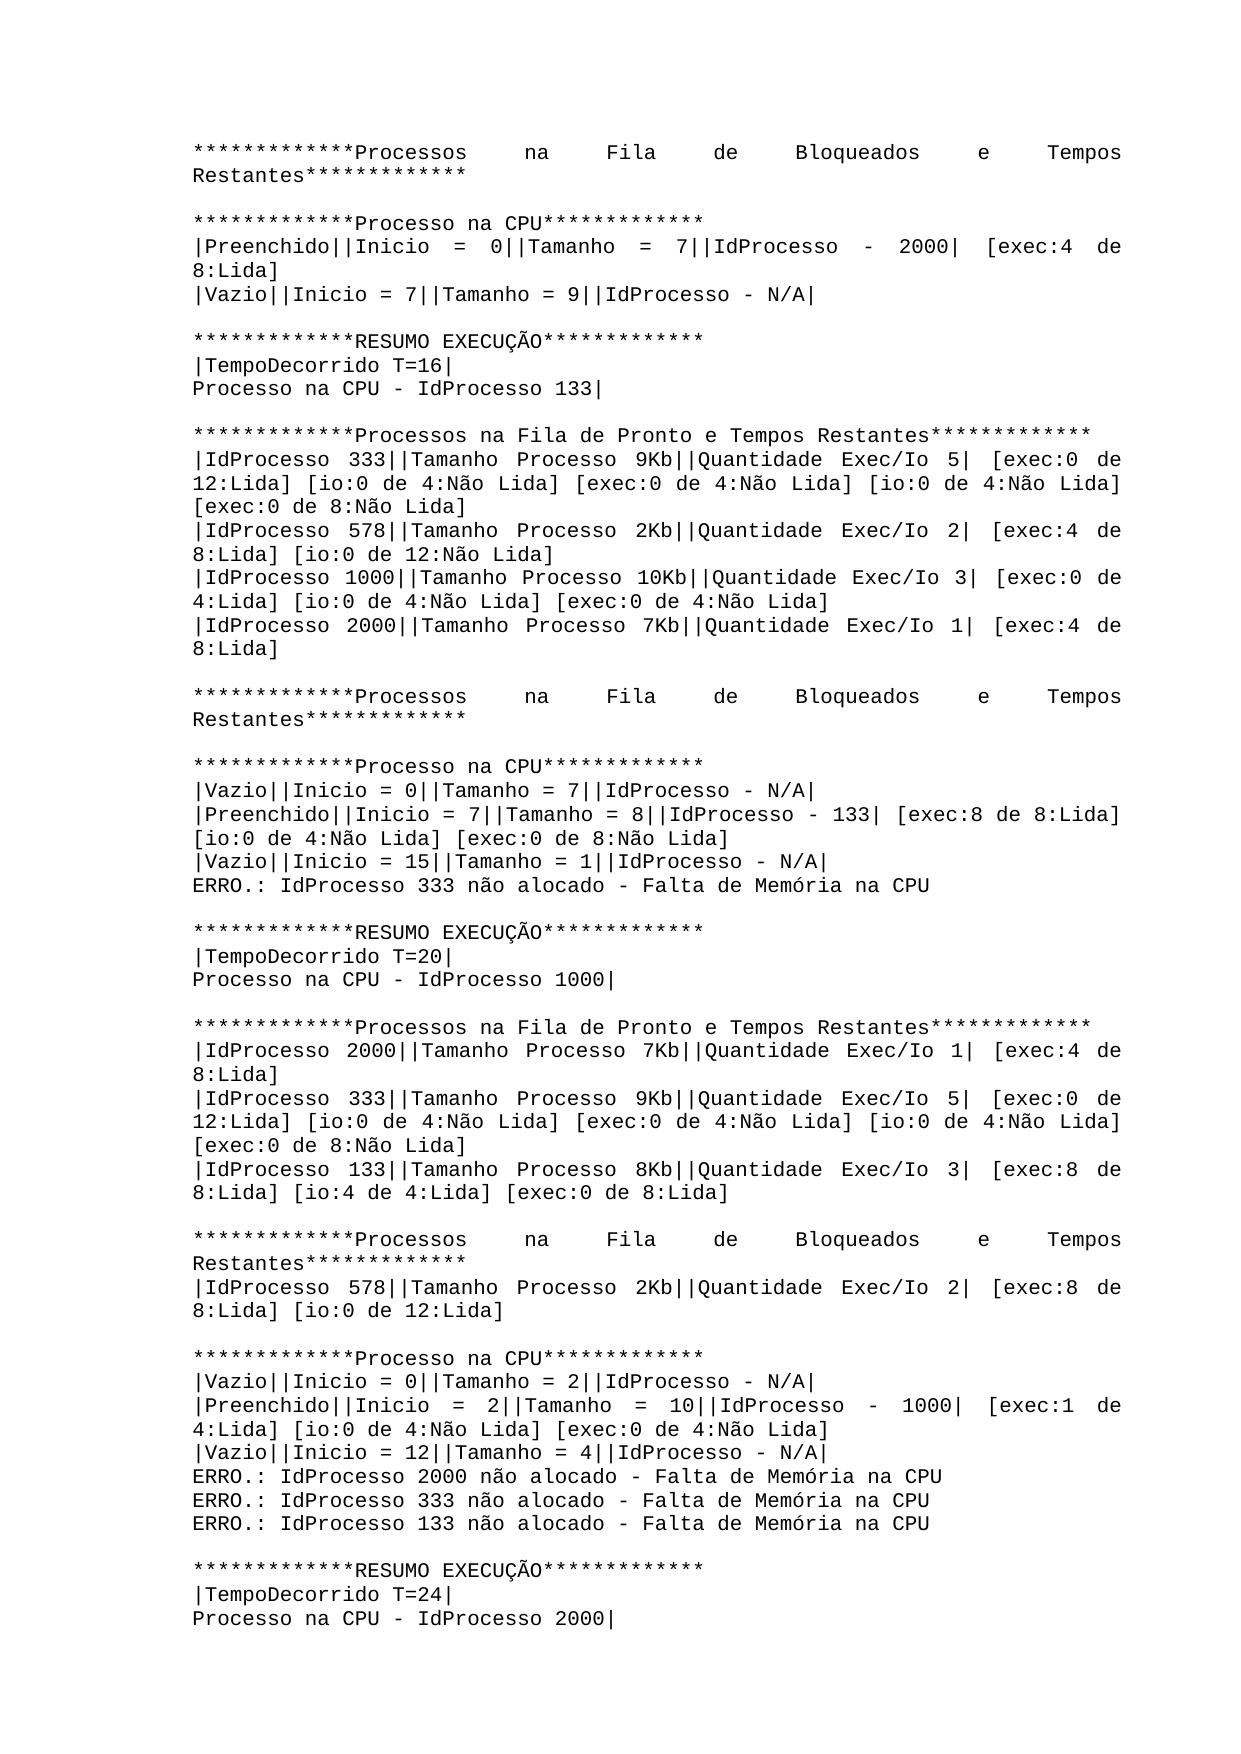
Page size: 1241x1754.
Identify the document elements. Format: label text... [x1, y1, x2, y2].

text Processo na CPU - IdProcesso 1000| [192, 969, 1122, 993]
text |IdProcesso 1000||Tamanho Processo 10Kb||Quantidade Exec/Io 3| [exec:0 de 4:Lida] [io:0 de 4:Não Lida] [exec:0 de 4:Não Lida] [192, 567, 1122, 615]
text |Vazio||Inicio = 12||Tamanho = 4||IdProcesso - N/A| [192, 1442, 1122, 1466]
text ERRO.: IdProcesso 2000 não alocado - Falta de Memória na CPU [192, 1466, 1122, 1489]
text *************Processos na Fila de Pronto e Tempos Restantes************* [192, 426, 1122, 449]
text |TempoDecorrido T=16| [192, 354, 1122, 378]
text |Preenchido||Inicio = 7||Tamanho = 8||IdProcesso - 133| [exec:8 de 8:Lida] [io:0 de 4:Não Lida] [exec:0 de 8:Não Lida] [192, 804, 1122, 851]
text ERRO.: IdProcesso 333 não alocado - Falta de Memória na CPU [192, 1489, 1122, 1513]
text *************RESUMO EXECUÇÃO************* [192, 331, 1122, 354]
text |IdProcesso 333||Tamanho Processo 9Kb||Quantidade Exec/Io 5| [exec:0 de 12:Lida] [io:0 de 4:Não Lida] [exec:0 de 4:Não Lida] [io:0 de 4:Não Lida] [exec:0 de 8:Não Lida] [192, 1088, 1122, 1158]
text *************Processo na CPU************* [192, 213, 1122, 236]
text |IdProcesso 578||Tamanho Processo 2Kb||Quantidade Exec/Io 2| [exec:8 de 8:Lida] [io:0 de 12:Lida] [192, 1277, 1122, 1324]
text *************Processos na Fila de Bloqueados e Tempos Restantes************* [192, 686, 1122, 733]
text |IdProcesso 133||Tamanho Processo 8Kb||Quantidade Exec/Io 3| [exec:8 de 8:Lida] [io:4 de 4:Lida] [exec:0 de 8:Lida] [192, 1158, 1122, 1206]
text |Preenchido||Inicio = 0||Tamanho = 7||IdProcesso - 2000| [exec:4 de 8:Lida] [192, 236, 1122, 284]
text |Vazio||Inicio = 0||Tamanho = 7||IdProcesso - N/A| [192, 780, 1122, 804]
text *************RESUMO EXECUÇÃO************* [192, 922, 1122, 946]
text ERRO.: IdProcesso 333 não alocado - Falta de Memória na CPU [192, 875, 1122, 898]
text |IdProcesso 2000||Tamanho Processo 7Kb||Quantidade Exec/Io 1| [exec:4 de 8:Lida] [192, 615, 1122, 662]
text *************Processo na CPU************* [192, 757, 1122, 780]
text |Vazio||Inicio = 0||Tamanho = 2||IdProcesso - N/A| [192, 1371, 1122, 1395]
text *************Processos na Fila de Bloqueados e Tempos Restantes************* [192, 1229, 1122, 1277]
text Processo na CPU - IdProcesso 2000| [192, 1608, 1122, 1631]
text Processo na CPU - IdProcesso 133| [192, 378, 1122, 402]
text |IdProcesso 333||Tamanho Processo 9Kb||Quantidade Exec/Io 5| [exec:0 de 12:Lida] [io:0 de 4:Não Lida] [exec:0 de 4:Não Lida] [io:0 de 4:Não Lida] [exec:0 de 8:Não Lida] [192, 449, 1122, 520]
text |Vazio||Inicio = 7||Tamanho = 9||IdProcesso - N/A| [192, 284, 1122, 307]
text |Vazio||Inicio = 15||Tamanho = 1||IdProcesso - N/A| [192, 851, 1122, 875]
text ERRO.: IdProcesso 133 não alocado - Falta de Memória na CPU [192, 1513, 1122, 1537]
text |TempoDecorrido T=24| [192, 1584, 1122, 1608]
text *************Processos na Fila de Pronto e Tempos Restantes************* [192, 1017, 1122, 1040]
text |IdProcesso 578||Tamanho Processo 2Kb||Quantidade Exec/Io 2| [exec:4 de 8:Lida] [io:0 de 12:Não Lida] [192, 520, 1122, 567]
text |TempoDecorrido T=20| [192, 946, 1122, 969]
text |Preenchido||Inicio = 2||Tamanho = 10||IdProcesso - 1000| [exec:1 de 4:Lida] [io:0 de 4:Não Lida] [exec:0 de 4:Não Lida] [192, 1395, 1122, 1442]
text |IdProcesso 2000||Tamanho Processo 7Kb||Quantidade Exec/Io 1| [exec:4 de 8:Lida] [192, 1040, 1122, 1088]
text *************RESUMO EXECUÇÃO************* [192, 1561, 1122, 1584]
text *************Processos na Fila de Bloqueados e Tempos Restantes************* [192, 142, 1122, 189]
text *************Processo na CPU************* [192, 1348, 1122, 1371]
